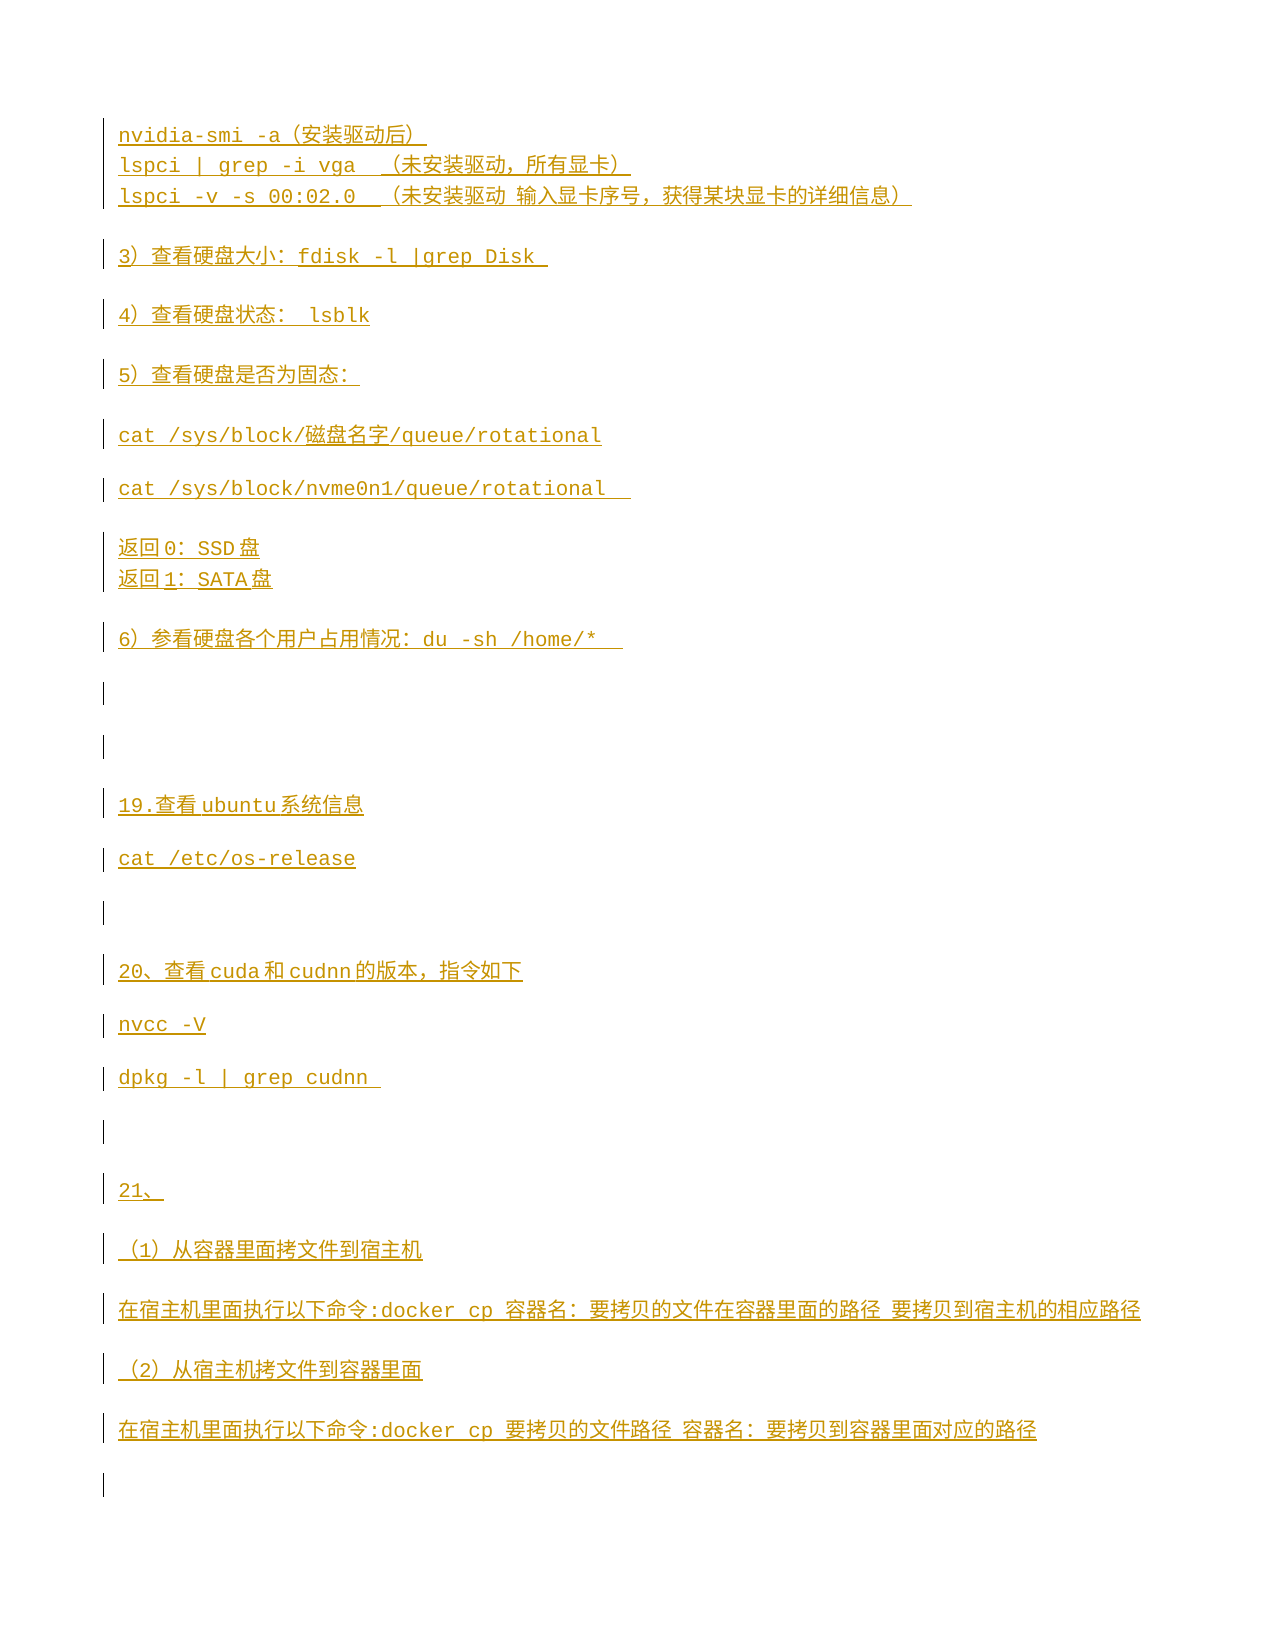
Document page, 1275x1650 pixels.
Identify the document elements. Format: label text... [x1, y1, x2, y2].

text lspci -v -s 00:02.0 （未安装驱动 输入显卡序号，获得某块显卡的详细信息） [118, 179, 1157, 209]
text nvidia-smi -a（安装驱动后） [118, 118, 1157, 148]
text 返回0：SSD盘 返回1：SATA盘 [118, 532, 1157, 592]
text 21、 [118, 1173, 1157, 1204]
text lspci | grep -i vga （未安装驱动，所有显卡） [118, 148, 1157, 179]
text dpkg -l | grep cudnn [118, 1067, 1157, 1091]
text 20、查看cuda和cudnn的版本，指令如下 [118, 954, 1157, 984]
text 3）查看硬盘大小：fdisk -l |grep Disk [118, 239, 1157, 269]
text cat /sys/block/磁盘名字/queue/rotational [118, 418, 1157, 449]
text 6）参看硬盘各个用户占用情况：du -sh /home/* [118, 622, 1157, 652]
text 19.查看ubuntu系统信息 [118, 788, 1157, 818]
text （2）从宿主机拷文件到容器里面 [118, 1353, 1157, 1383]
text （1）从容器里面拷文件到宿主机 [118, 1233, 1157, 1264]
text nvcc -V [118, 1014, 1157, 1038]
text cat /sys/block/nvme0n1/queue/rotational [118, 478, 1157, 502]
text 4）查看硬盘状态： lsblk [118, 299, 1157, 329]
text 5）查看硬盘是否为固态： [118, 359, 1157, 389]
text cat /etc/os-release [118, 848, 1157, 872]
text 在宿主机里面执行以下命令:docker cp 容器名：要拷贝的文件在容器里面的路径 要拷贝到宿主机的相应路径 [118, 1293, 1157, 1324]
text 在宿主机里面执行以下命令:docker cp 要拷贝的文件路径 容器名：要拷贝到容器里面对应的路径 [118, 1413, 1157, 1443]
